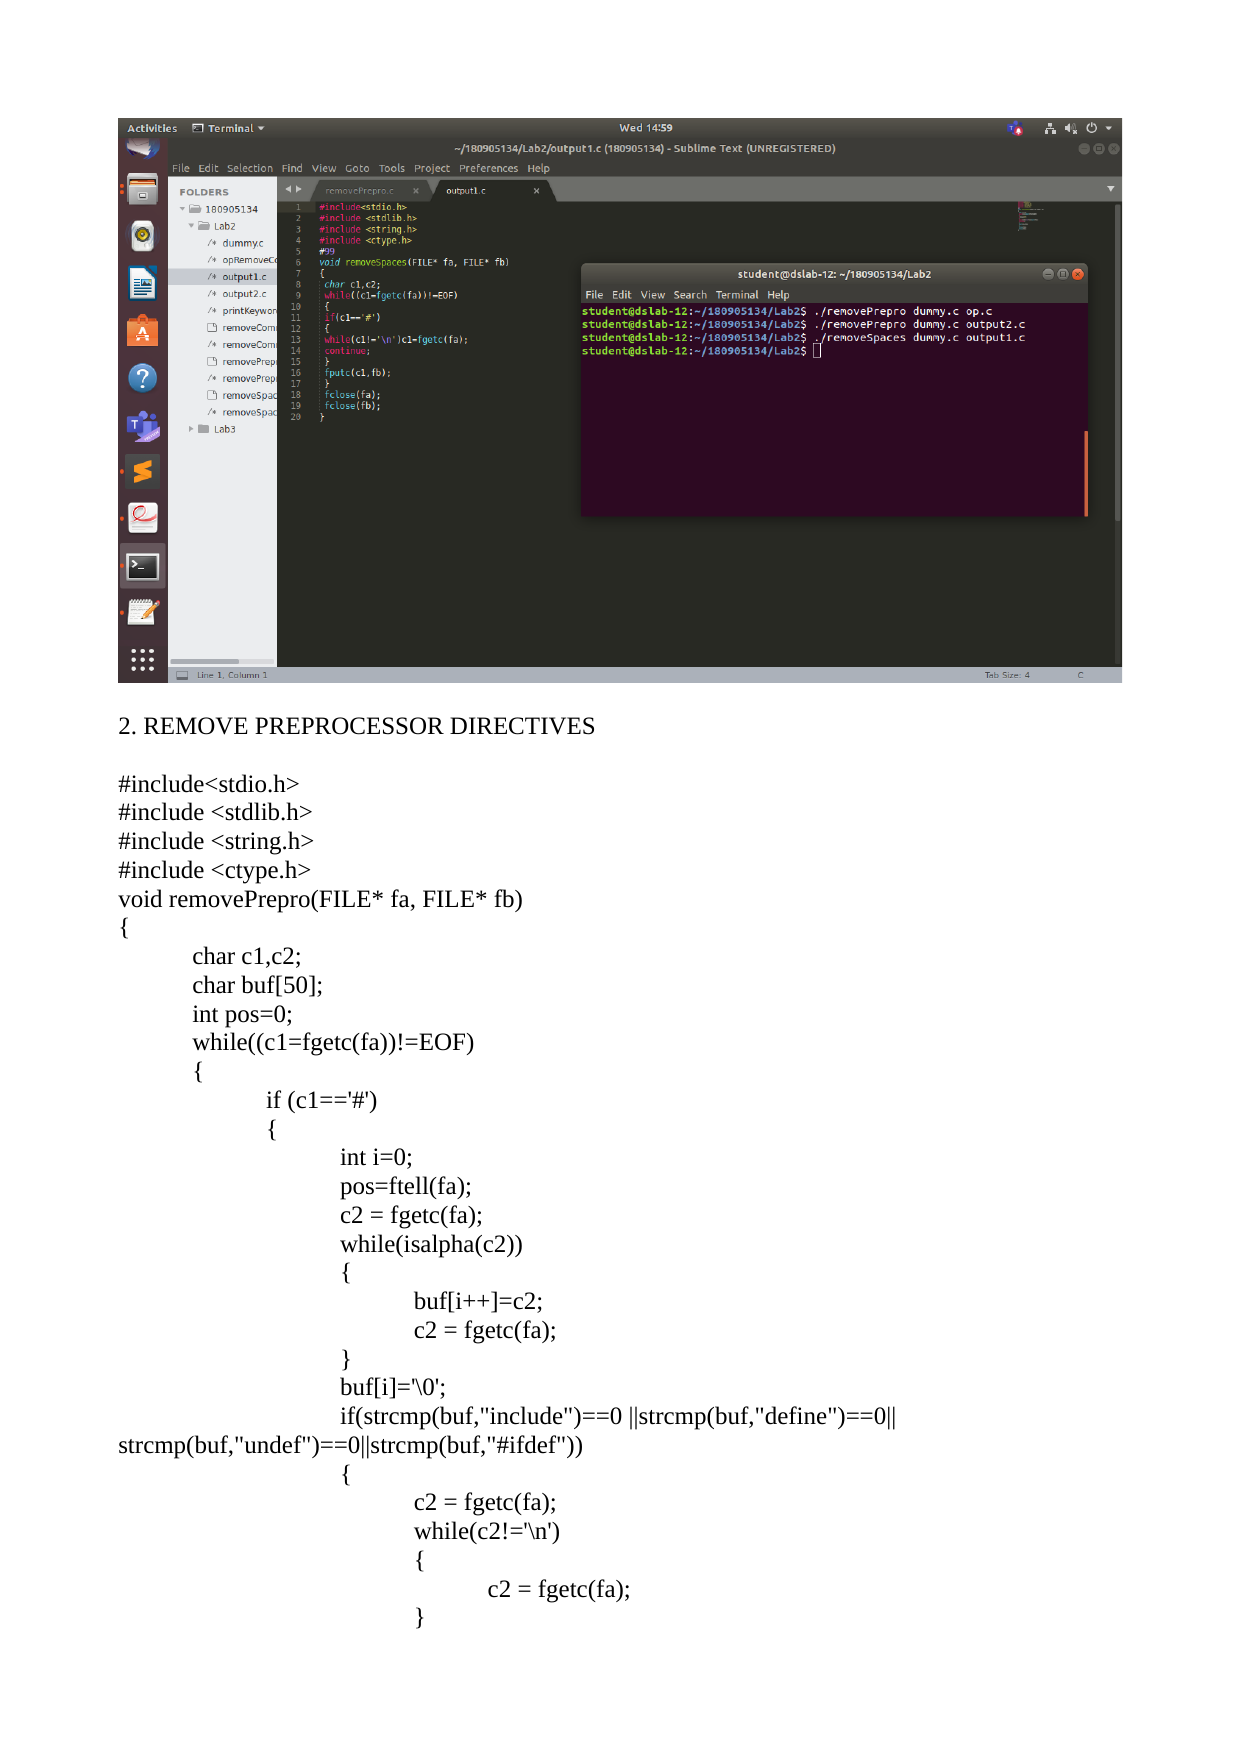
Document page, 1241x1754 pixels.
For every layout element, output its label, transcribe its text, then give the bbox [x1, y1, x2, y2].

text } [118, 1602, 1122, 1631]
text if(strcmp(buf,"include")==0 ||strcmp(buf,"define")==0||strcmp(buf,"undef")==0||strcmp(buf,"#ifdef")) [118, 1401, 1122, 1459]
text char c1,c2; [118, 941, 1122, 970]
text { [118, 912, 1122, 941]
text c2 = fgetc(fa); [118, 1315, 1122, 1344]
text { [118, 1257, 1122, 1286]
text pos=ftell(fa); [118, 1171, 1122, 1200]
text { [118, 1459, 1122, 1487]
text while((c1=fgetc(fa))!=EOF) [118, 1027, 1122, 1056]
text c2 = fgetc(fa); [118, 1487, 1122, 1516]
text int i=0; [118, 1142, 1122, 1171]
text buf[i++]=c2; [118, 1286, 1122, 1315]
text if (c1=='#') [118, 1085, 1122, 1114]
text #include<stdio.h> [118, 769, 1122, 797]
text #include <ctype.h> [118, 855, 1122, 884]
text { [118, 1545, 1122, 1574]
text int pos=0; [118, 999, 1122, 1027]
text while(c2!='\n') [118, 1516, 1122, 1545]
text void removePrepro(FILE* fa, FILE* fb) [118, 884, 1122, 912]
text c2 = fgetc(fa); [118, 1574, 1122, 1602]
text #include <string.h> [118, 826, 1122, 855]
text 2. REMOVE PREPROCESSOR DIRECTIVES [118, 711, 1122, 740]
text #include <stdlib.h> [118, 797, 1122, 826]
text c2 = fgetc(fa); [118, 1200, 1122, 1229]
text while(isalpha(c2)) [118, 1229, 1122, 1257]
text { [118, 1114, 1122, 1142]
text buf[i]='\0'; [118, 1372, 1122, 1401]
picture [118, 118, 1123, 683]
text } [118, 1344, 1122, 1372]
text { [118, 1056, 1122, 1085]
text char buf[50]; [118, 970, 1122, 999]
